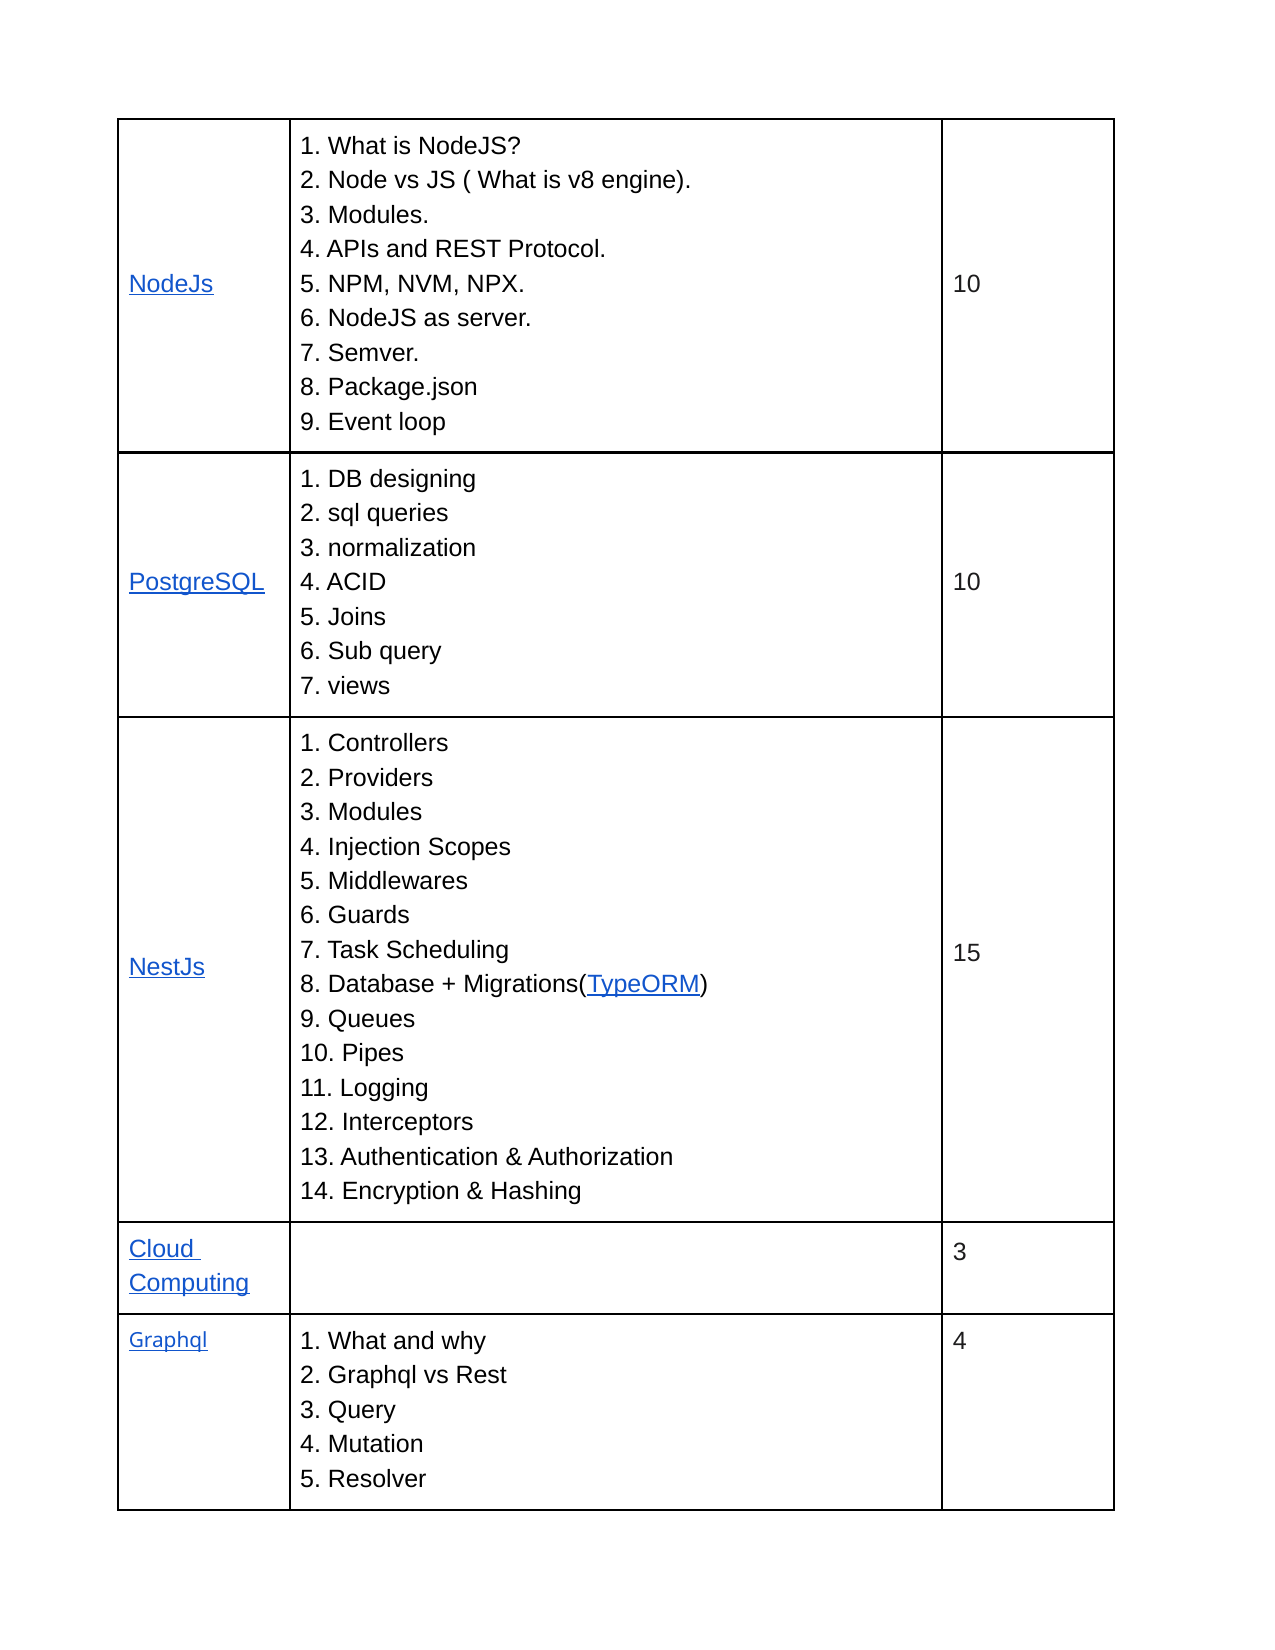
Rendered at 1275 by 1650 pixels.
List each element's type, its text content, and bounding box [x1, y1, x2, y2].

table_cell 10 [943, 120, 1113, 451]
table_cell 3 [943, 1223, 1113, 1313]
table_cell 4 [943, 1315, 1113, 1508]
table_cell 10 [943, 454, 1113, 716]
table_cell 1. What is NodeJS? 2. Node vs JS ( What is v8 engine). 3. Modules. 4. APIs and REST Protocol. 5. NPM, NVM, NPX. 6. NodeJS as server. 7. Semver. 8. Package.json 9. Event loop [291, 120, 941, 451]
table_cell NestJs [119, 718, 289, 1221]
table_cell 1. Controllers 2. Providers 3. Modules 4. Injection Scopes 5. Middlewares 6. Guards 7. Task Scheduling 8. Database + Migrations(TypeORM) 9. Queues 10. Pipes 11. Logging 12. Interceptors 13. Authentication & Authorization 14. Encryption & Hashing [291, 718, 941, 1221]
table_cell PostgreSQL [119, 454, 289, 716]
table_cell Cloud Computing [119, 1223, 289, 1313]
table_cell Graphql [119, 1315, 289, 1508]
table_cell 15 [943, 718, 1113, 1221]
table_cell 1. What and why 2. Graphql vs Rest 3. Query 4. Mutation 5. Resolver [291, 1315, 941, 1508]
table_cell [291, 1223, 941, 1313]
table_cell NodeJs [119, 120, 289, 451]
table_cell 1. DB designing 2. sql queries 3. normalization 4. ACID 5. Joins 6. Sub query 7. views [291, 454, 941, 716]
